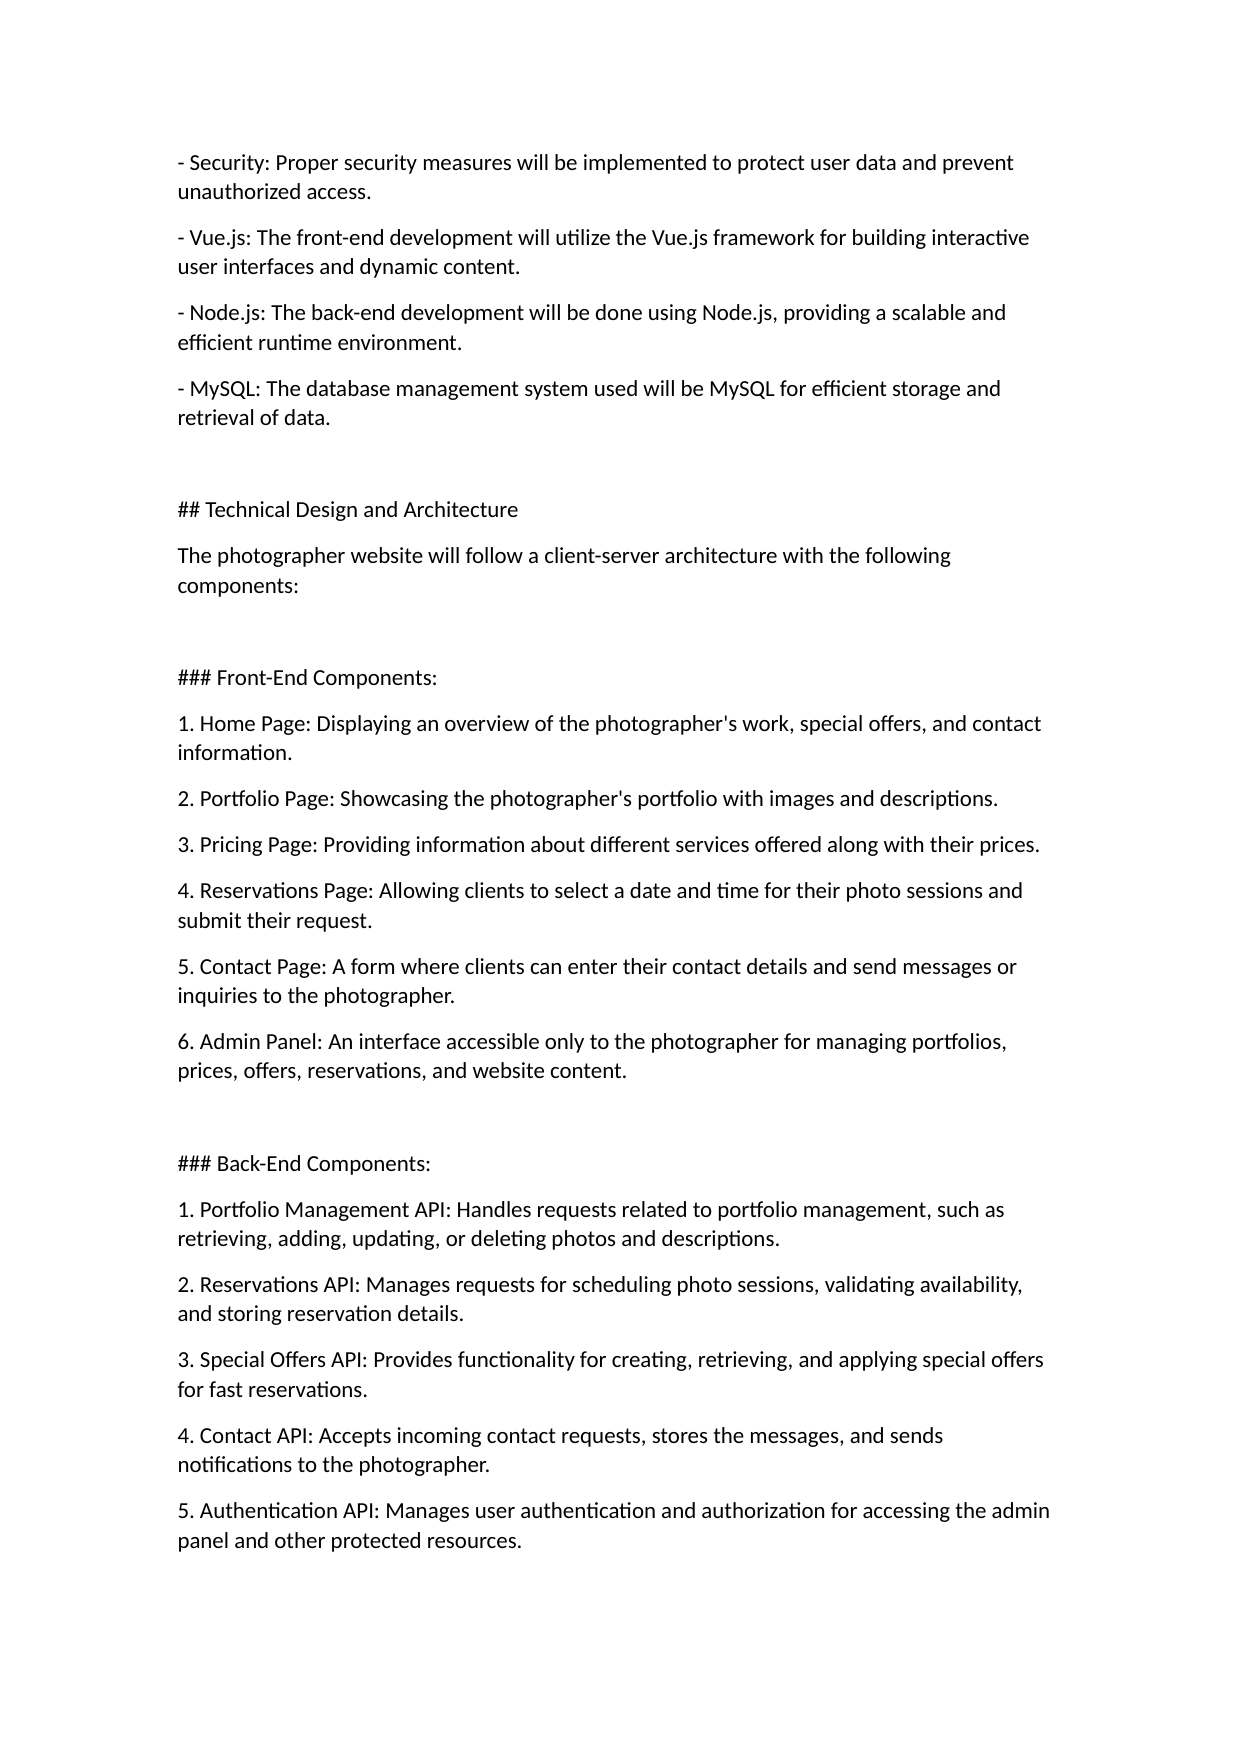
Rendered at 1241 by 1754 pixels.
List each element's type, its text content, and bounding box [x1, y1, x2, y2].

text - Node.js: The back-end development will be done using Node.js, providing a scalable and efficient runtime environment. [177, 298, 1063, 356]
text 3. Pricing Page: Providing information about different services offered along with their prices. [177, 830, 1063, 858]
text 4. Reservations Page: Allowing clients to select a date and time for their photo sessions and submit their request. [177, 876, 1063, 934]
text 2. Reservations API: Manages requests for scheduling photo sessions, validating availability, and storing reservation details. [177, 1270, 1063, 1327]
text 5. Contact Page: A form where clients can enter their contact details and send messages or inquiries to the photographer. [177, 952, 1063, 1009]
text The photographer website will follow a client-server architecture with the following components: [177, 541, 1063, 599]
text - MySQL: The database management system used will be MySQL for efficient storage and retrieval of data. [177, 374, 1063, 431]
text 1. Home Page: Displaying an overview of the photographer's work, special offers, and contact information. [177, 709, 1063, 766]
text - Security: Proper security measures will be implemented to protect user data and prevent unauthorized access. [177, 148, 1063, 205]
text 6. Admin Panel: An interface accessible only to the photographer for managing portfolios, prices, offers, reservations, and website content. [177, 1027, 1063, 1084]
text 2. Portfolio Page: Showcasing the photographer's portfolio with images and descriptions. [177, 784, 1063, 812]
text - Vue.js: The front-end development will utilize the Vue.js framework for building interactive user interfaces and dynamic content. [177, 223, 1063, 280]
text ### Front-End Components: [177, 663, 1063, 691]
text ## Technical Design and Architecture [177, 495, 1063, 523]
text 1. Portfolio Management API: Handles requests related to portfolio management, such as retrieving, adding, updating, or deleting photos and descriptions. [177, 1195, 1063, 1252]
text 4. Contact API: Accepts incoming contact requests, stores the messages, and sends notifications to the photographer. [177, 1421, 1063, 1478]
text 5. Authentication API: Manages user authentication and authorization for accessing the admin panel and other protected resources. [177, 1496, 1063, 1554]
text 3. Special Offers API: Provides functionality for creating, retrieving, and applying special offers for fast reservations. [177, 1346, 1063, 1403]
text ### Back-End Components: [177, 1149, 1063, 1177]
